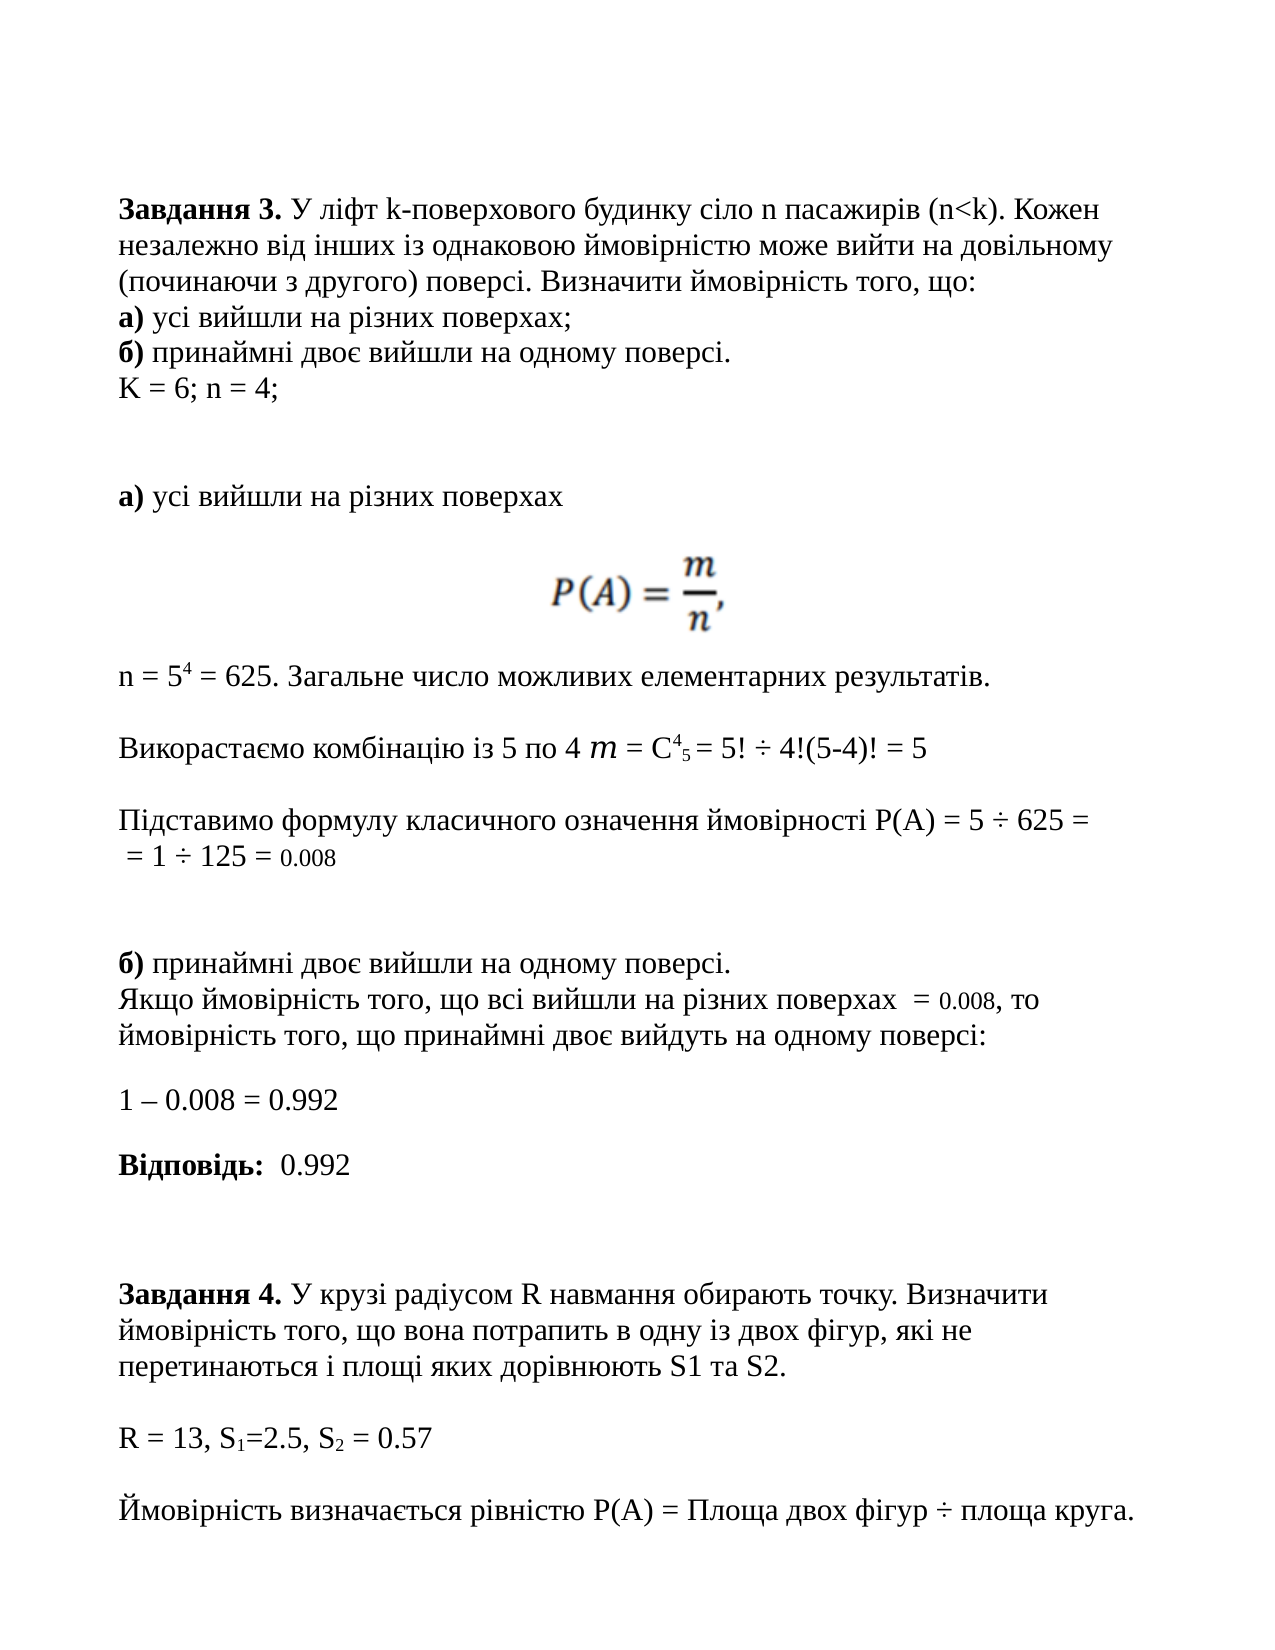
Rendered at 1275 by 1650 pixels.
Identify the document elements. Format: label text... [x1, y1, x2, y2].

text n = 54 = 625. Загальне число можливих елементарних результатів. [118, 657, 1157, 693]
text а) усі вийшли на різних поверхах [118, 477, 1157, 513]
text (починаючи з другого) поверсі. Визначити ймовірність того, що: [118, 262, 1157, 298]
text ймовірність того, що вона потрапить в одну із двох фігур, які не перетинаються і площі яких дорівнюють S1 та S2. [118, 1311, 1157, 1383]
text незалежно від інших із однаковою ймовірністю може вийти на довільному [118, 226, 1157, 262]
text б) принаймні двоє вийшли на одному поверсі. [118, 334, 1157, 370]
text R = 13, S1=2.5, S2 = 0.57 [118, 1419, 1157, 1455]
text Якщо ймовірність того, що всі вийшли на різних поверхах = 0.008, то [118, 981, 1157, 1017]
text Ймовірність визначається рівністю Р(A) = Площа двох фігур ÷ площа круга. [118, 1491, 1157, 1527]
text Завдання 4. У крузі радіусом R навмання обирають точку. Визначити [118, 1275, 1157, 1311]
text Завдання 3. У ліфт k-поверхового будинку сіло n пасажирів (n<k). Кожен [118, 190, 1157, 226]
text 1 – 0.008 = 0.992 [118, 1081, 1157, 1117]
text K = 6; n = 4; [118, 370, 1157, 406]
text Відповідь: 0.992 [118, 1146, 1157, 1182]
text а) усі вийшли на різних поверхах; [118, 298, 1157, 334]
text ймовірність того, що принаймні двоє вийдуть на одному поверсі: [118, 1017, 1157, 1052]
text Викорастаємо комбінацію із 5 по 4 𝑚 = С45 = 5! ÷ 4!(5-4)! = 5 [118, 729, 1157, 765]
picture [548, 549, 727, 645]
text = 1 ÷ 125 = 0.008 [118, 837, 1157, 873]
text б) принаймні двоє вийшли на одному поверсі. [118, 945, 1157, 981]
text Підставимо формулу класичного означення ймовірності Р(А) = 5 ÷ 625 = [118, 801, 1157, 837]
